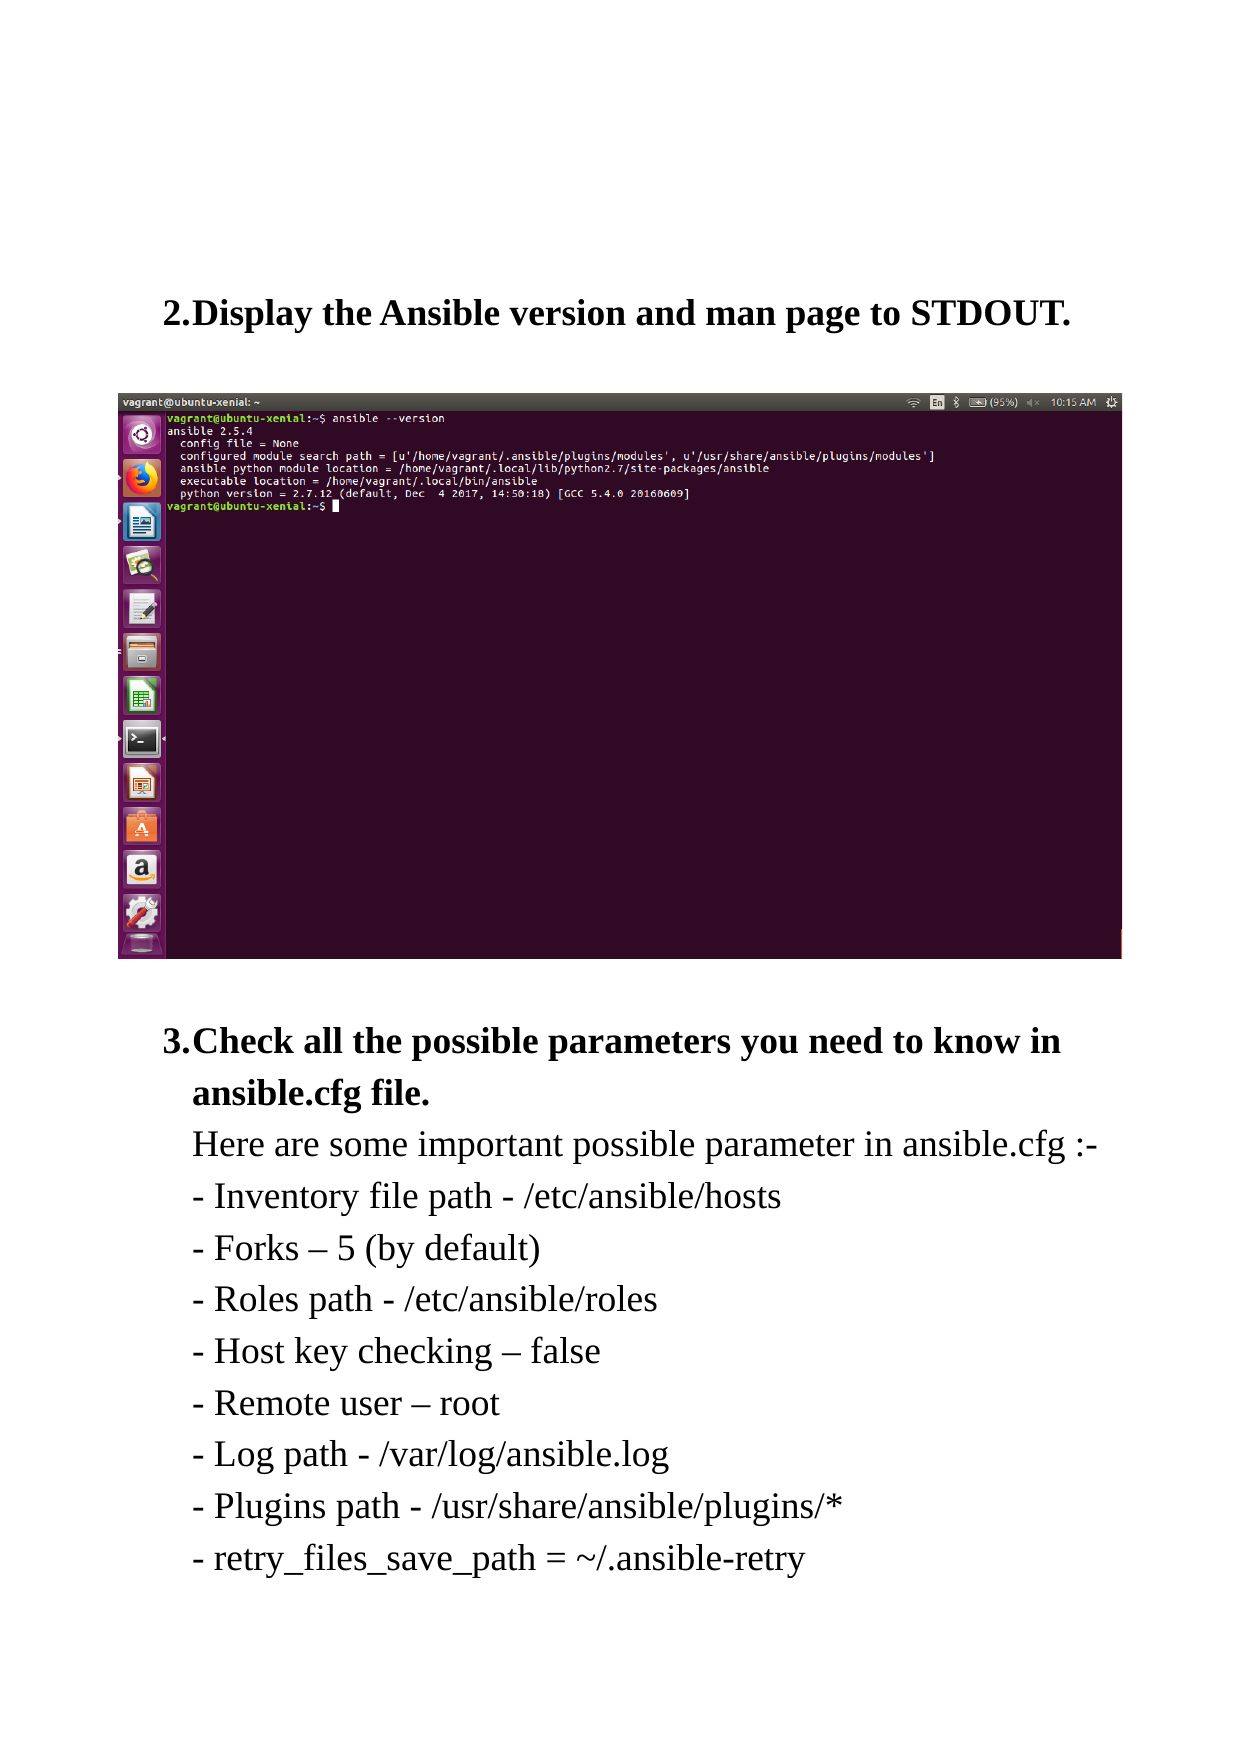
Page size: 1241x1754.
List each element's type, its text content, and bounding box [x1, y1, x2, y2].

list - Roles path - /etc/ansible/roles [162, 1277, 1122, 1320]
list - Inventory file path - /etc/ansible/hosts [162, 1173, 1122, 1217]
list Here are some important possible parameter in ansible.cfg :- [162, 1122, 1122, 1165]
list - Log path - /var/log/ansible.log [162, 1432, 1122, 1475]
list Display the Ansible version and man page to STDOUT. [162, 291, 1122, 334]
list - Host key checking – false [162, 1328, 1122, 1372]
list - Remote user – root [162, 1380, 1122, 1423]
list - Forks – 5 (by default) [162, 1225, 1122, 1268]
picture [118, 393, 1123, 959]
list - Plugins path - /usr/share/ansible/plugins/* [162, 1483, 1122, 1527]
list - retry_files_save_path = ~/.ansible-retry [162, 1535, 1122, 1578]
list Check all the possible parameters you need to know in ansible.cfg file. [162, 1018, 1122, 1113]
